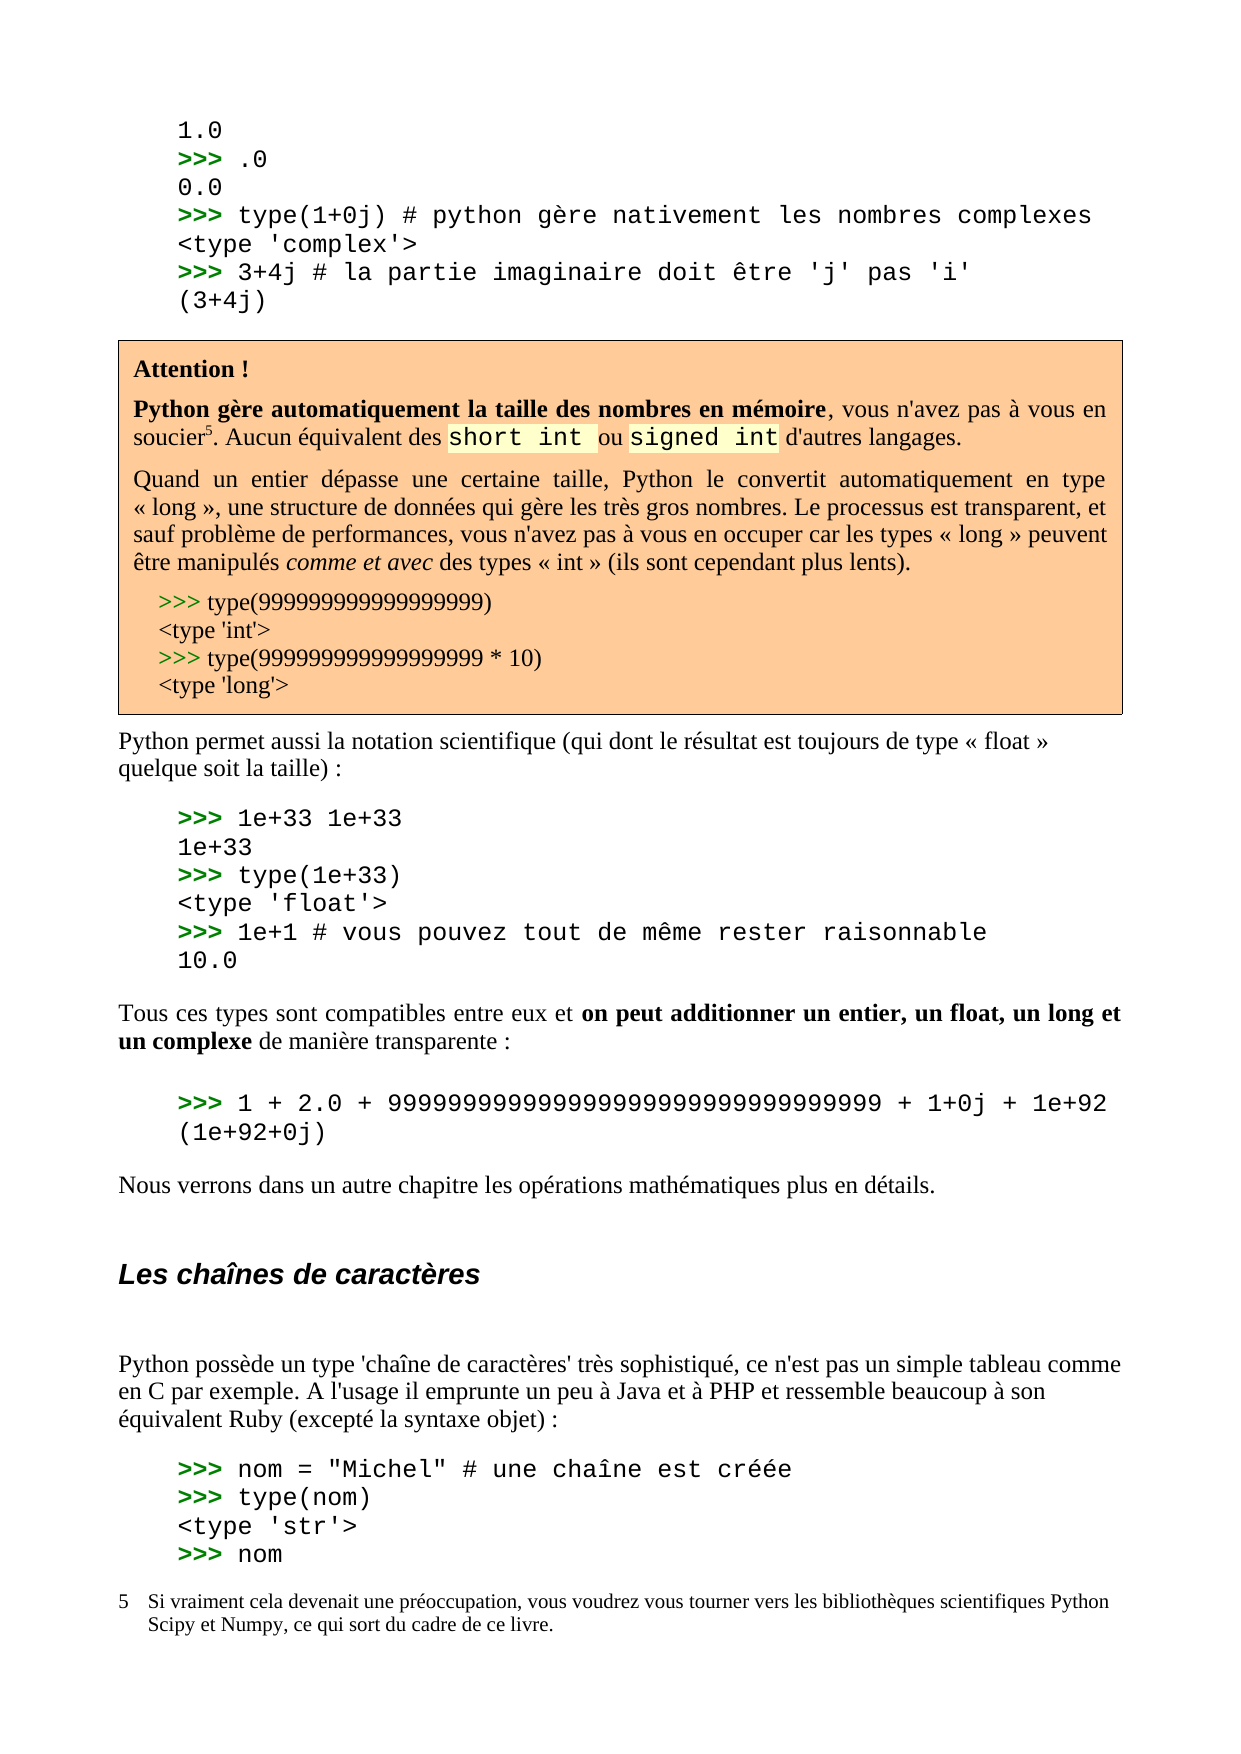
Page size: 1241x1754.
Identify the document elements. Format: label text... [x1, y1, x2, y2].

text >>> 1 + 2.0 + 999999999999999999999999999999999 + 1+0j + 1e+92 (1e+92+0j) [177, 1091, 1122, 1148]
text Si vraiment cela devenait une préoccupation, vous voudrez vous tourner vers les bibliothèques scientifiques Python Scipy et Numpy, ce qui sort du cadre de ce livre. [118, 1589, 1122, 1636]
text Attention ! [119, 341, 1122, 380]
text Tous ces types sont compatibles entre eux et on peut additionner un entier, un float, un long et un complexe de manière transparente : [118, 999, 1122, 1055]
text >>> nom = "Michel" # une chaîne est créée >>> type(nom) <type 'str'> >>> nom [177, 1457, 1122, 1570]
text Python possède un type 'chaîne de caractères' très sophistiqué, ce n'est pas un simple tableau comme en C par exemple. A l'usage il emprunte un peu à Java et à PHP et ressemble beaucoup à son équivalent Ruby (excepté la syntaxe objet) : [118, 1350, 1122, 1433]
text Nous verrons dans un autre chapitre les opérations mathématiques plus en détails. [118, 1171, 1122, 1199]
text Python gère automatiquement la taille des nombres en mémoire, vous n'avez pas à vous en soucier. Aucun équivalent des short int ou signed int d'autres langages. [119, 380, 1122, 450]
text Python permet aussi la notation scientifique (qui dont le résultat est toujours de type « float » quelque soit la taille) : [118, 727, 1122, 782]
text >>> type(999999999999999999) <type 'int'> >>> type(999999999999999999 * 10) <type 'long'> [119, 574, 1122, 714]
text >>> 1e+33 1e+33 1e+33 >>> type(1e+33) <type 'float'> >>> 1e+1 # vous pouvez tout de même rester raisonnable 10.0 [177, 806, 1122, 976]
text Quand un entier dépasse une certaine taille, Python le convertit automatiquement en type « long », une structure de données qui gère les très gros nombres. Le processus est transparent, et sauf problème de performances, vous n'avez pas à vous en occuper car les types « long » peuvent être manipulés comme et avec des types « int » (ils sont cependant plus lents). [119, 450, 1122, 574]
text 1.0 >>> .0 0.0 >>> type(1+0j) # python gère nativement les nombres complexes <type 'complex'> >>> 3+4j # la partie imaginaire doit être 'j' pas 'i' (3+4j) [177, 118, 1122, 316]
subtitle Les chaînes de caractères [118, 1258, 1122, 1291]
